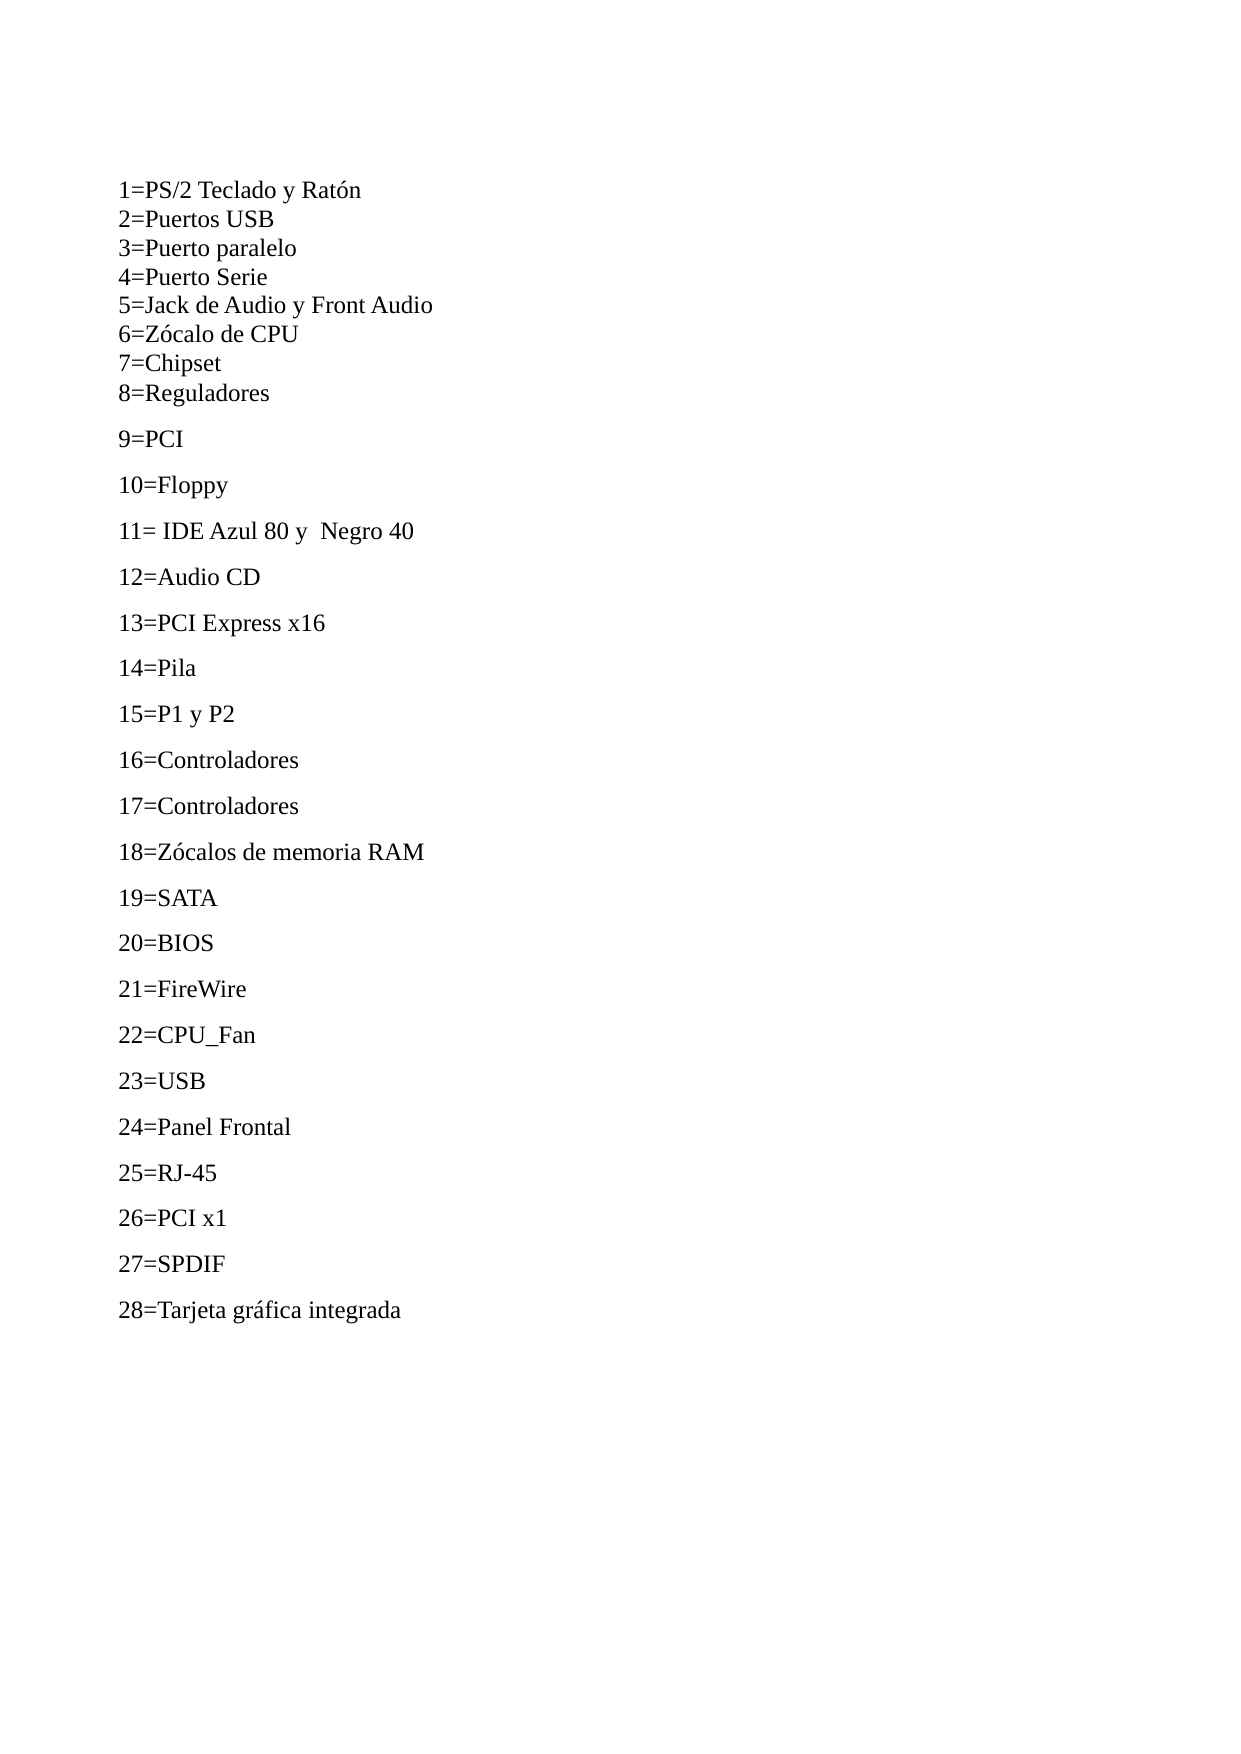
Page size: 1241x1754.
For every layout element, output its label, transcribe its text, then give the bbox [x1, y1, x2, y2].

text 15=P1 y P2 [118, 698, 1122, 729]
text 4=Puerto Serie [118, 262, 1122, 291]
text 23=USB [118, 1064, 1122, 1096]
text 6=Zócalo de CPU [118, 319, 1122, 348]
text 28=Tarjeta gráfica integrada [118, 1293, 1122, 1325]
text 5=Jack de Audio y Front Audio [118, 291, 1122, 319]
text 27=SPDIF [118, 1248, 1122, 1279]
text 20=BIOS [118, 927, 1122, 958]
text 13=PCI Express x16 [118, 606, 1122, 637]
text 10=Floppy [118, 468, 1122, 500]
text 1=PS/2 Teclado y Ratón [118, 176, 1122, 204]
text 24=Panel Frontal [118, 1110, 1122, 1141]
text 12=Audio CD [118, 560, 1122, 591]
text 22=CPU_Fan [118, 1018, 1122, 1050]
text 19=SATA [118, 881, 1122, 912]
text 26=PCI x1 [118, 1202, 1122, 1233]
text 9=PCI [118, 423, 1122, 454]
text 25=RJ-45 [118, 1156, 1122, 1187]
text 8=Reguladores [118, 377, 1122, 408]
text 16=Controladores [118, 743, 1122, 775]
text 14=Pila [118, 652, 1122, 683]
text 11= IDE Azul 80 y Negro 40 [118, 514, 1122, 546]
text 2=Puertos USB [118, 204, 1122, 233]
text 3=Puerto paralelo [118, 233, 1122, 262]
text 18=Zócalos de memoria RAM [118, 835, 1122, 866]
text 21=FireWire [118, 973, 1122, 1004]
text 7=Chipset [118, 348, 1122, 377]
text 17=Controladores [118, 789, 1122, 821]
